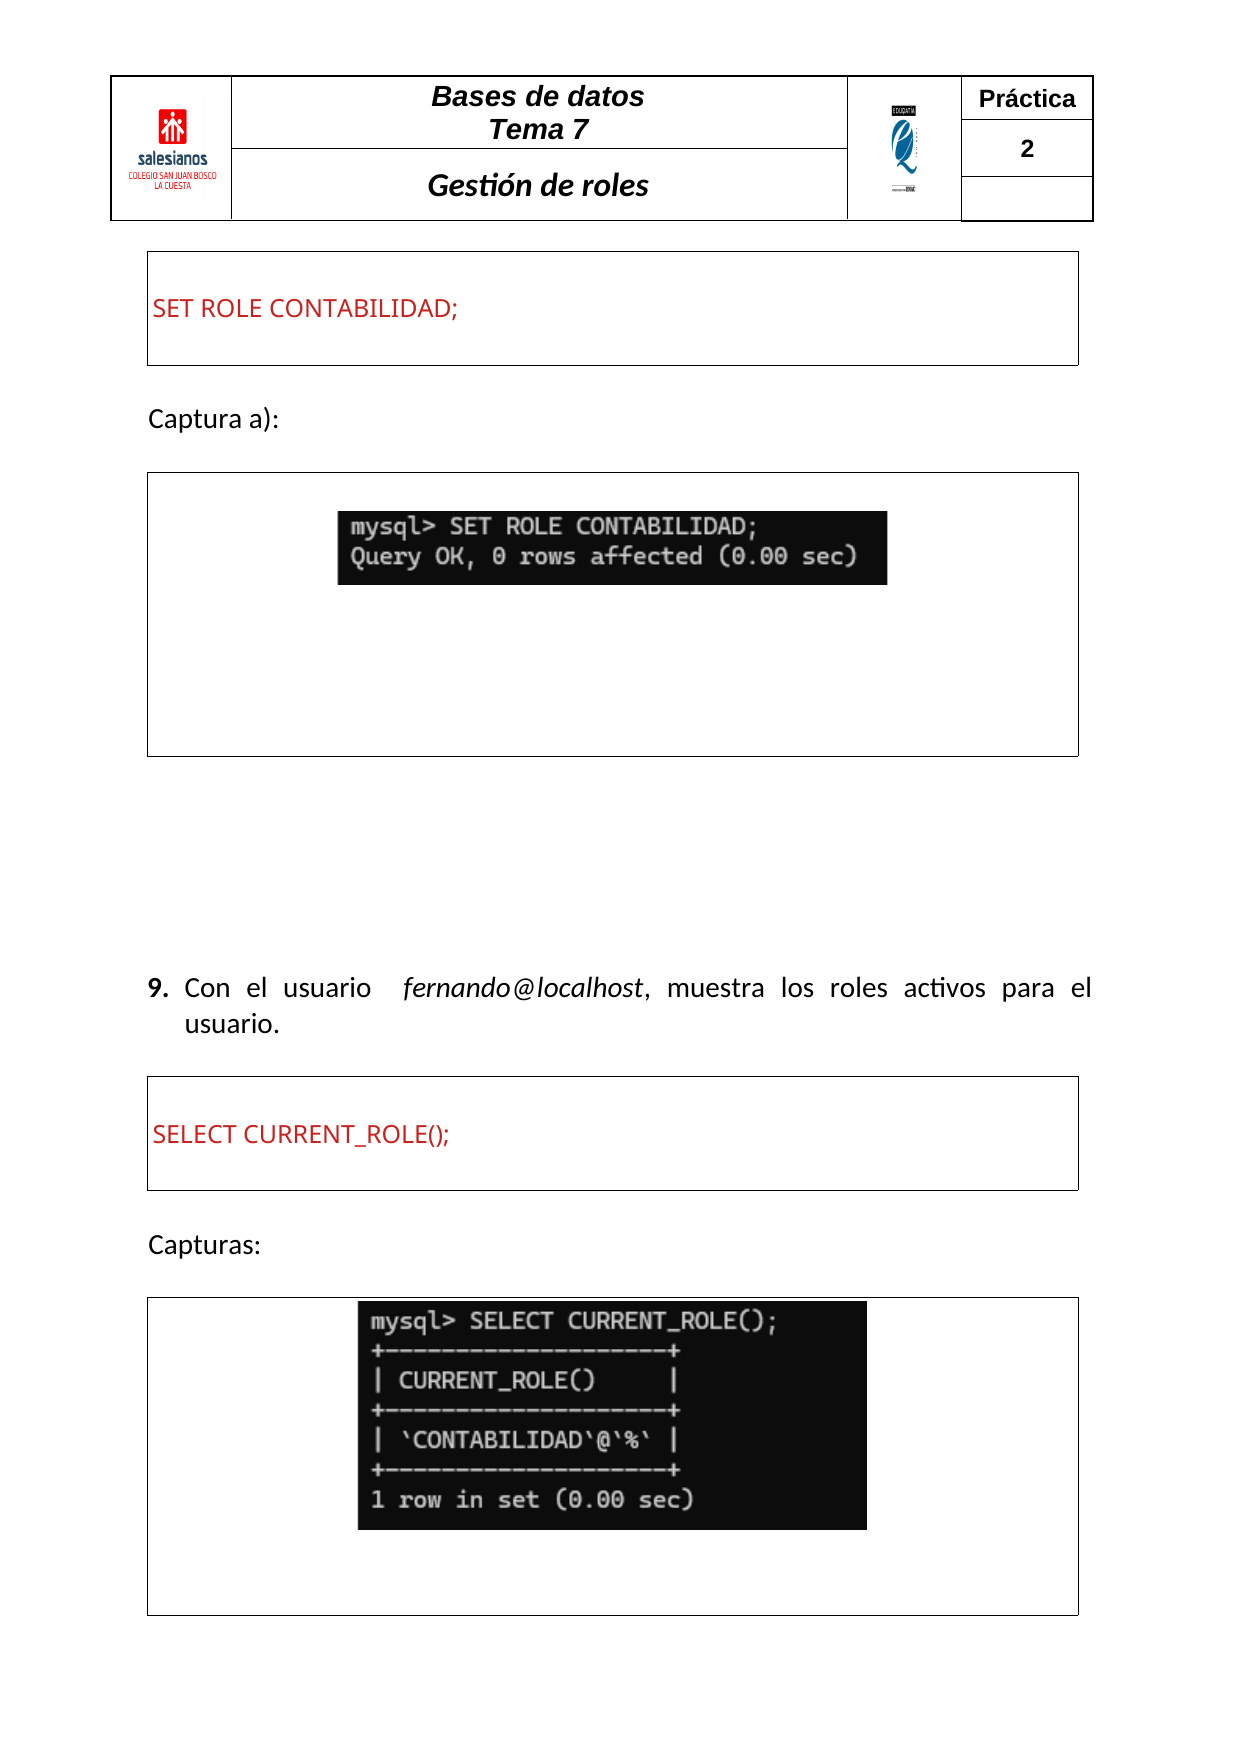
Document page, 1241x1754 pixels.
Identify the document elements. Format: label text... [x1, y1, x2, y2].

table_header SELECT CURRENT_ROLE(); [148, 1077, 1078, 1190]
list Con el usuario fernando@localhost, muestra los roles activos para el usuario. [147, 969, 1093, 1041]
table_header [148, 473, 1078, 756]
text Captura a): [148, 400, 1093, 436]
picture [891, 105, 918, 192]
picture [337, 511, 888, 585]
picture [357, 1301, 867, 1530]
table_header SET ROLE CONTABILIDAD; [148, 252, 1078, 364]
picture [119, 96, 229, 203]
table_header [148, 1298, 1078, 1615]
text Capturas: [148, 1226, 1093, 1261]
